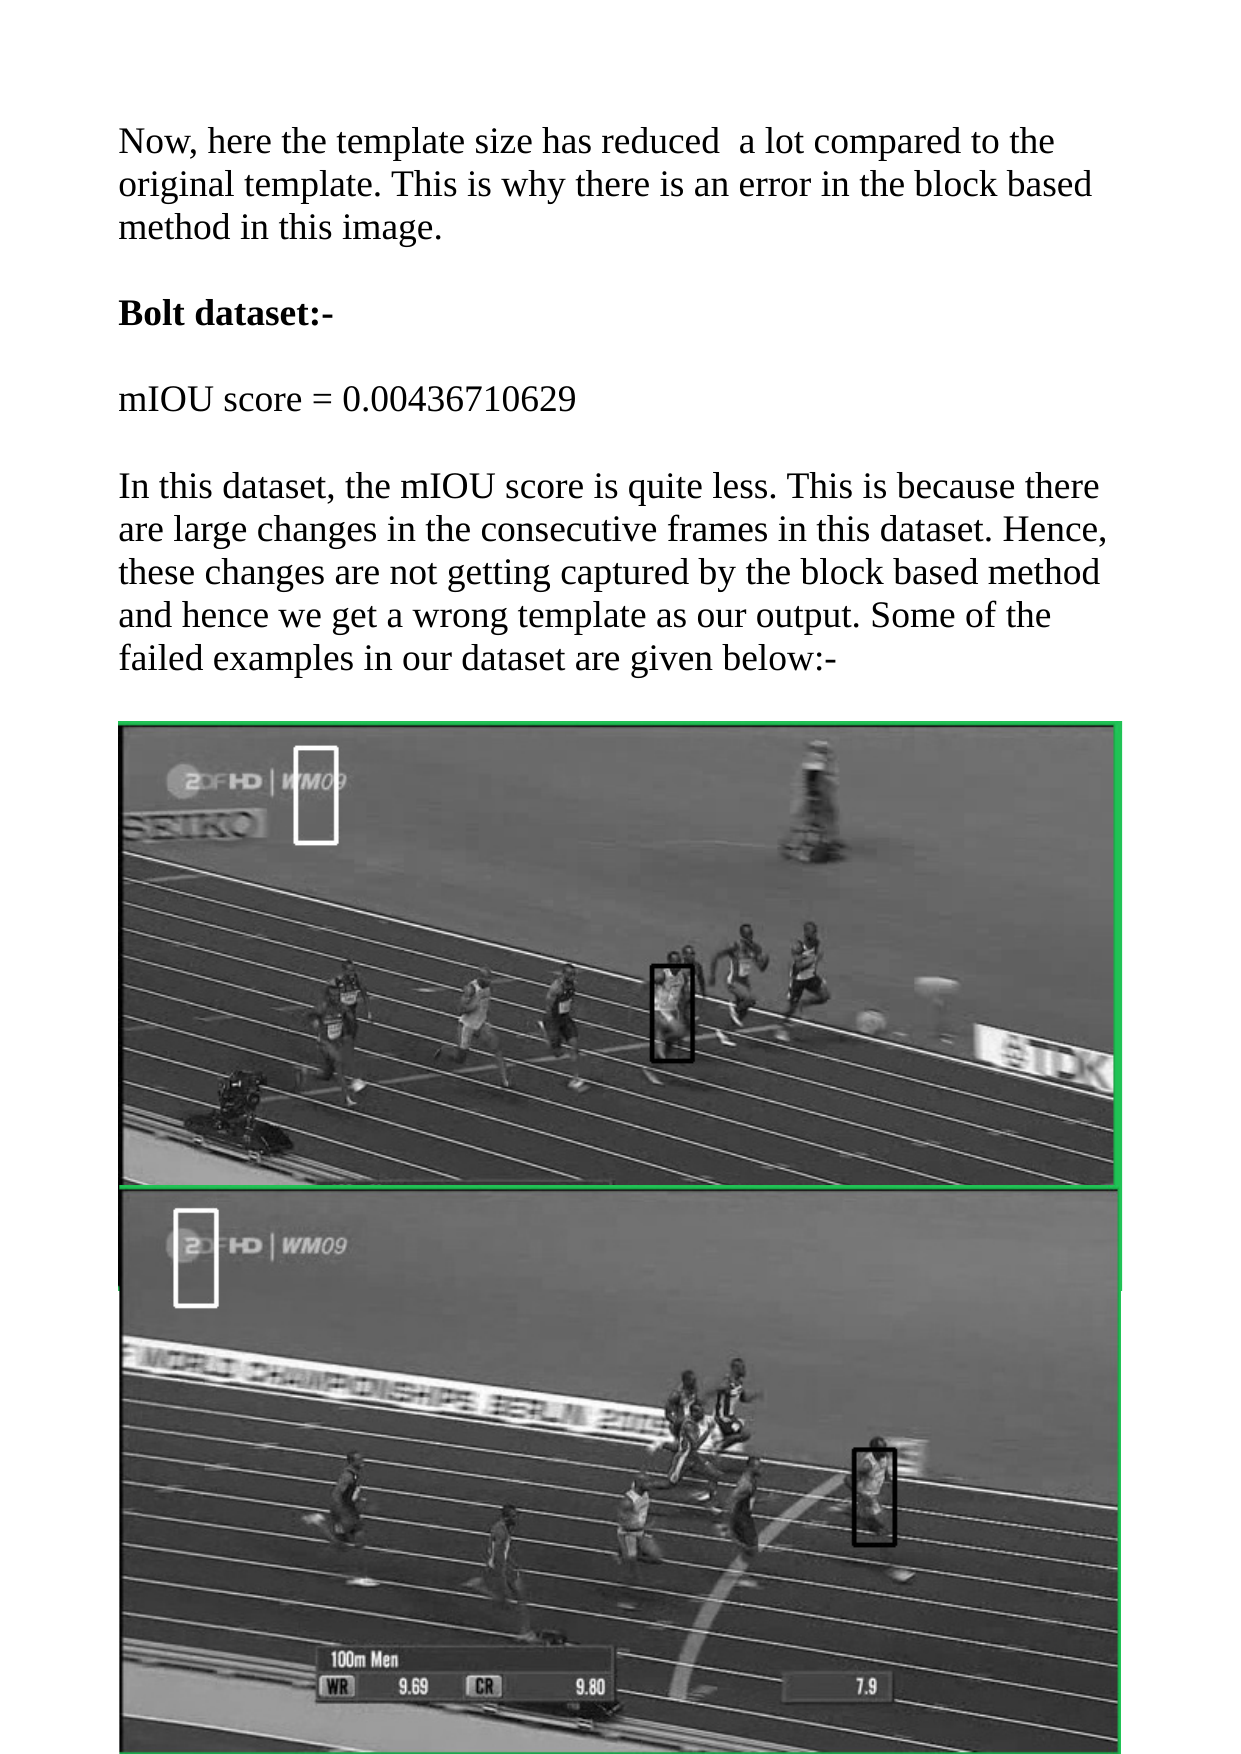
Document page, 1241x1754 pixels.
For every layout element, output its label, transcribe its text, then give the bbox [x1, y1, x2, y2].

text In this dataset, the mIOU score is quite less. This is because there are large changes in the consecutive frames in this dataset. Hence, these changes are not getting captured by the block based method and hence we get a wrong template as our output. Some of the failed examples in our dataset are given below:- [118, 463, 1122, 679]
text mIOU score = 0.00436710629 [118, 377, 1122, 420]
text Now, here the template size has reduced a lot compared to the original template. This is why there is an error in the block based method in this image. [118, 118, 1122, 247]
text Bolt dataset:- [118, 291, 1122, 334]
